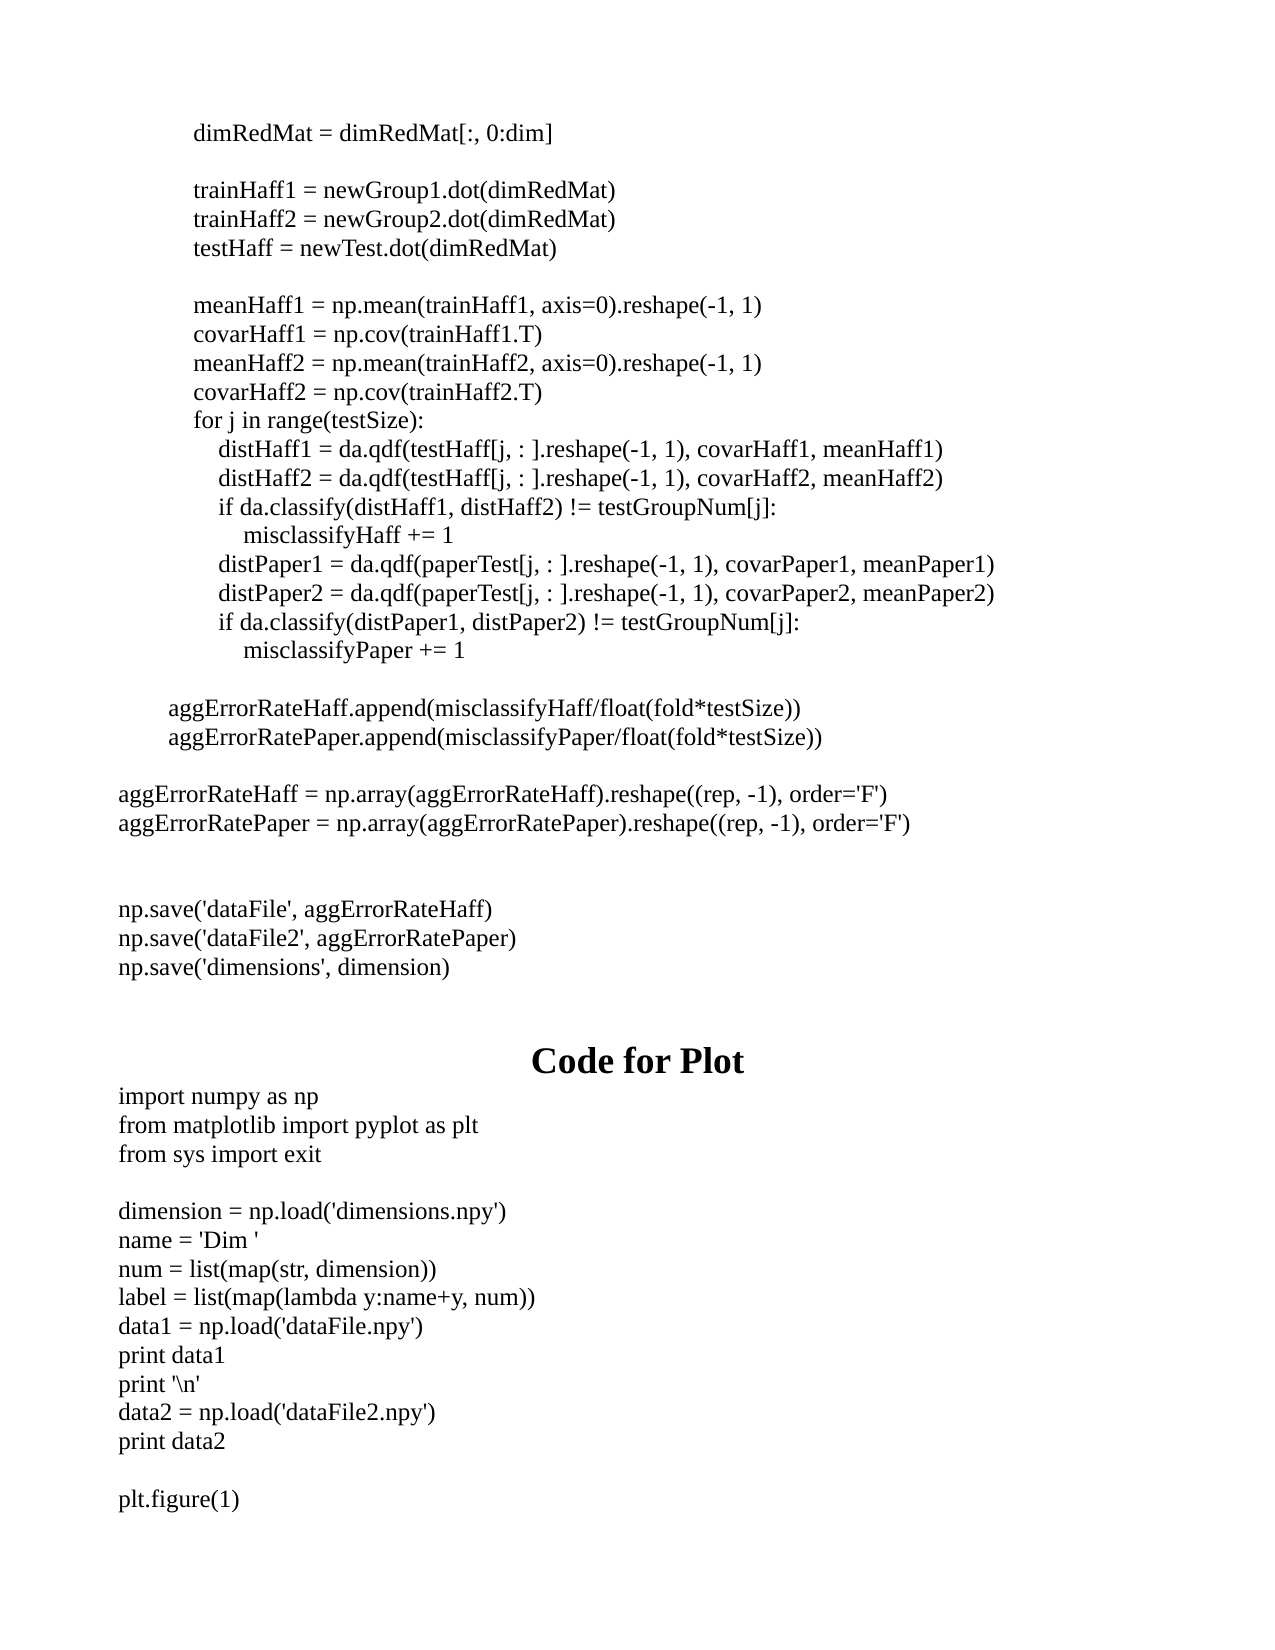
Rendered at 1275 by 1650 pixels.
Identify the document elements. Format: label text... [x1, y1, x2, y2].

text distPaper2 = da.qdf(paperTest[j, : ].reshape(-1, 1), covarPaper2, meanPaper2) [118, 578, 1157, 607]
text np.save('dataFile', aggErrorRateHaff) [118, 894, 1157, 923]
text aggErrorRatePaper = np.array(aggErrorRatePaper).reshape((rep, -1), order='F') [118, 808, 1157, 837]
text aggErrorRateHaff.append(misclassifyHaff/float(fold*testSize)) [118, 693, 1157, 722]
text testHaff = newTest.dot(dimRedMat) [118, 233, 1157, 262]
text aggErrorRateHaff = np.array(aggErrorRateHaff).reshape((rep, -1), order='F') [118, 779, 1157, 808]
text aggErrorRatePaper.append(misclassifyPaper/float(fold*testSize)) [118, 722, 1157, 751]
text if da.classify(distPaper1, distPaper2) != testGroupNum[j]: [118, 607, 1157, 636]
text distPaper1 = da.qdf(paperTest[j, : ].reshape(-1, 1), covarPaper1, meanPaper1) [118, 549, 1157, 578]
text name = 'Dim ' [118, 1225, 1157, 1254]
text num = list(map(str, dimension)) [118, 1254, 1157, 1282]
text from sys import exit [118, 1139, 1157, 1167]
text print '\n' [118, 1369, 1157, 1397]
text print data1 [118, 1340, 1157, 1369]
text covarHaff1 = np.cov(trainHaff1.T) [118, 319, 1157, 348]
text covarHaff2 = np.cov(trainHaff2.T) [118, 377, 1157, 406]
text np.save('dimensions', dimension) [118, 952, 1157, 981]
text dimRedMat = dimRedMat[:, 0:dim] [118, 118, 1157, 147]
text trainHaff1 = newGroup1.dot(dimRedMat) [118, 176, 1157, 204]
text label = list(map(lambda y:name+y, num)) [118, 1282, 1157, 1311]
text np.save('dataFile2', aggErrorRatePaper) [118, 923, 1157, 952]
text from matplotlib import pyplot as plt [118, 1110, 1157, 1139]
text data2 = np.load('dataFile2.npy') [118, 1397, 1157, 1426]
text data1 = np.load('dataFile.npy') [118, 1311, 1157, 1340]
text if da.classify(distHaff1, distHaff2) != testGroupNum[j]: [118, 492, 1157, 521]
text print data2 [118, 1426, 1157, 1455]
text misclassifyPaper += 1 [118, 636, 1157, 664]
text distHaff2 = da.qdf(testHaff[j, : ].reshape(-1, 1), covarHaff2, meanHaff2) [118, 463, 1157, 492]
text misclassifyHaff += 1 [118, 521, 1157, 549]
text Code for Plot [118, 1038, 1157, 1081]
text import numpy as np [118, 1081, 1157, 1110]
text for j in range(testSize): [118, 406, 1157, 434]
text dimension = np.load('dimensions.npy') [118, 1196, 1157, 1225]
text meanHaff1 = np.mean(trainHaff1, axis=0).reshape(-1, 1) [118, 291, 1157, 319]
text distHaff1 = da.qdf(testHaff[j, : ].reshape(-1, 1), covarHaff1, meanHaff1) [118, 434, 1157, 463]
text trainHaff2 = newGroup2.dot(dimRedMat) [118, 204, 1157, 233]
text meanHaff2 = np.mean(trainHaff2, axis=0).reshape(-1, 1) [118, 348, 1157, 377]
text plt.figure(1) [118, 1484, 1157, 1512]
